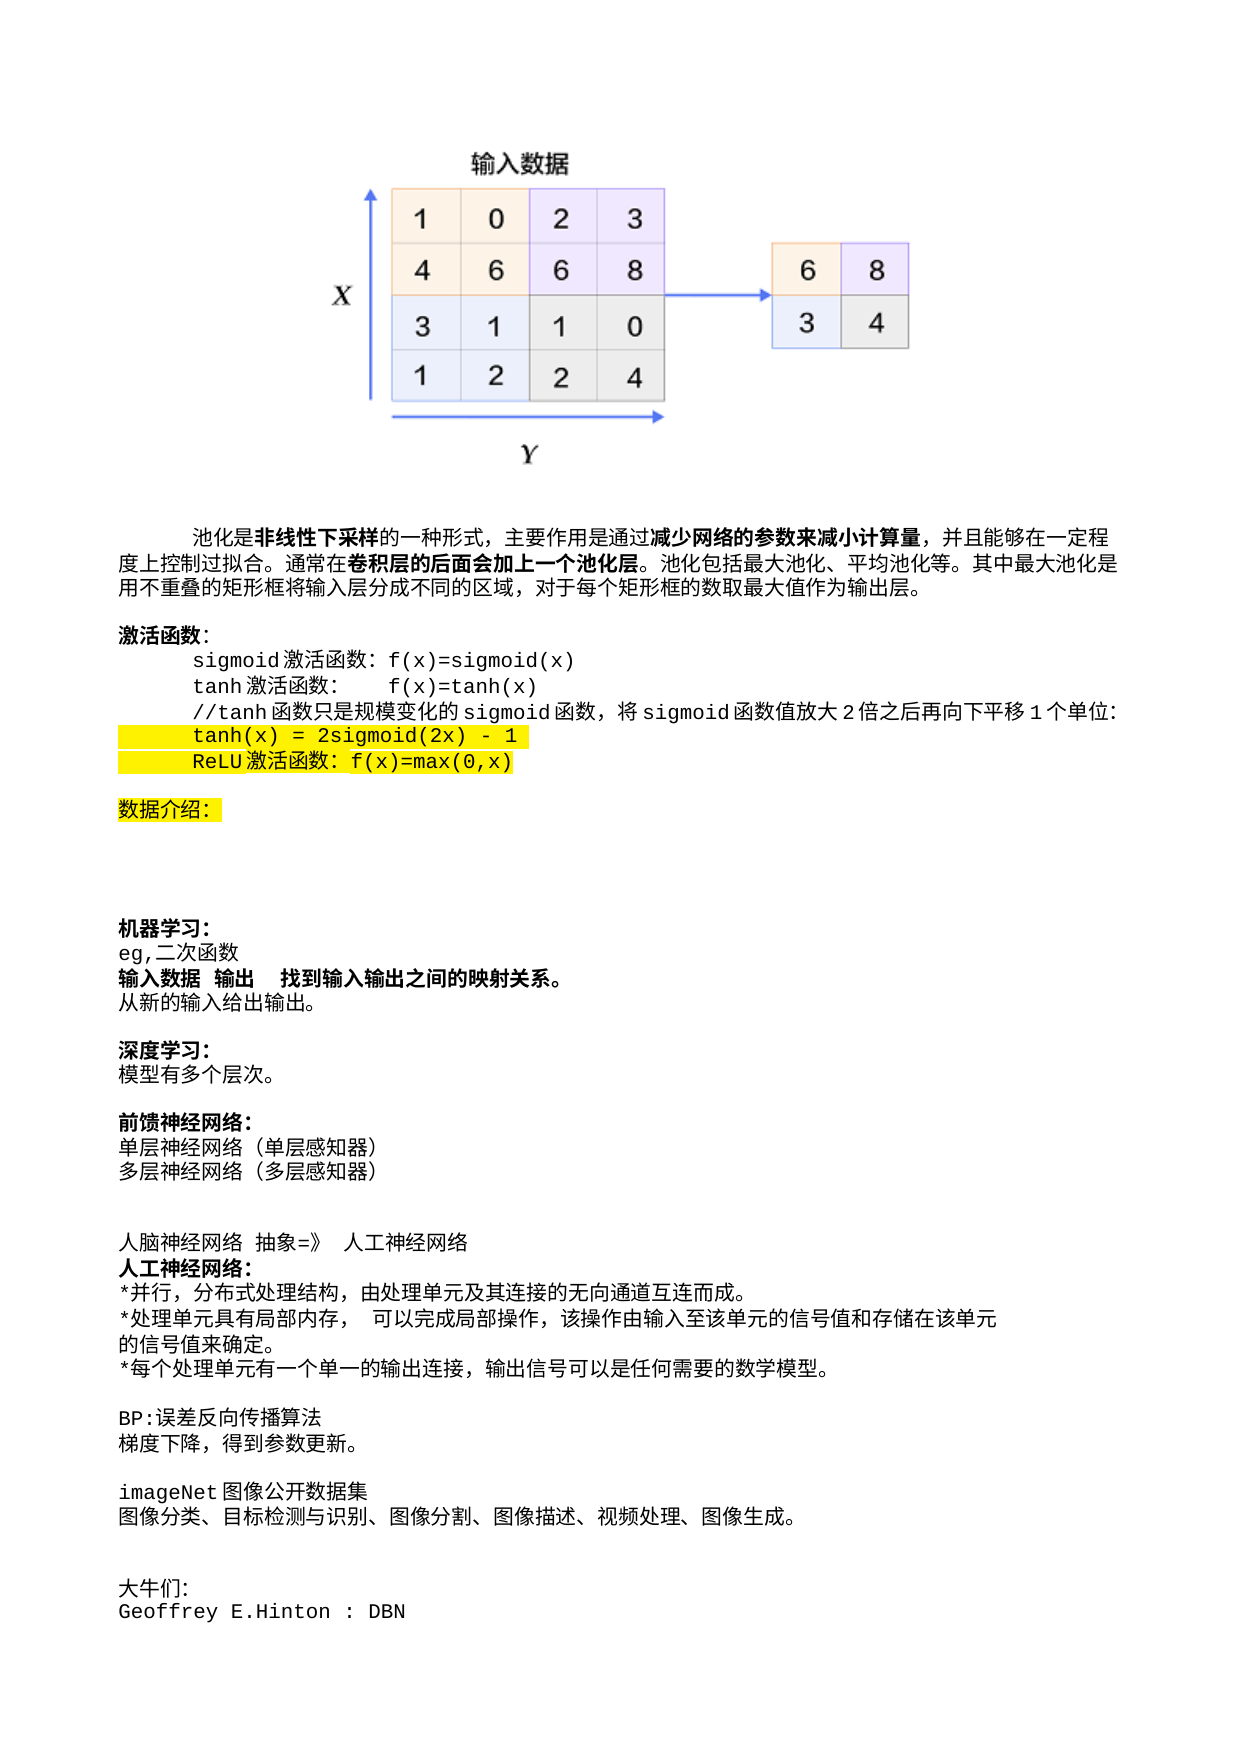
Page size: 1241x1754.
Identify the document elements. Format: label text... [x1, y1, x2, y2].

text *每个处理单元有一个单一的输出连接，输出信号可以是任何需要的数学模型。 [118, 1357, 1122, 1382]
text 单层神经网络（单层感知器） [118, 1136, 1122, 1160]
text tanh激活函数： f(x)=tanh(x) [118, 674, 1122, 700]
text sigmoid激活函数：f(x)=sigmoid(x) [118, 648, 1122, 674]
text 梯度下降，得到参数更新。 [118, 1432, 1122, 1456]
text 人工神经网络： [118, 1257, 1122, 1281]
text 机器学习： [118, 917, 1122, 941]
text 多层神经网络（多层感知器） [118, 1160, 1122, 1184]
text BP:误差反向传播算法 [118, 1406, 1122, 1432]
text 模型有多个层次。 [118, 1063, 1122, 1088]
text 激活函数： [118, 624, 1122, 648]
text 从新的输入给出输出。 [118, 991, 1122, 1016]
text 前馈神经网络： [118, 1111, 1122, 1136]
text Geoffrey E.Hinton : DBN [118, 1601, 1122, 1625]
text 的信号值来确定。 [118, 1333, 1122, 1357]
text eg,二次函数 [118, 941, 1122, 967]
picture [307, 118, 933, 479]
text imageNet图像公开数据集 [118, 1480, 1122, 1505]
text *并行，分布式处理结构，由处理单元及其连接的无向通道互连而成。 [118, 1281, 1122, 1307]
text 大牛们： [118, 1577, 1122, 1601]
text 池化是非线性下采样的一种形式，主要作用是通过减少网络的参数来减小计算量，并且能够在一定程度上控制过拟合。通常在卷积层的后面会加上一个池化层。池化包括最大池化、平均池化等。其中最大池化是用不重叠的矩形框将输入层分成不同的区域，对于每个矩形框的数取最大值作为输出层。 [118, 526, 1122, 601]
text //tanh函数只是规模变化的sigmoid函数，将sigmoid函数值放大2倍之后再向下平移1个单位： [118, 700, 1122, 725]
text 人脑神经网络 抽象=》 人工神经网络 [118, 1231, 1122, 1257]
text 输入数据 输出 找到输入输出之间的映射关系。 [118, 967, 1122, 991]
text tanh(x) = 2sigmoid(2x) - 1 [118, 725, 1122, 749]
text ReLU激活函数：f(x)=max(0,x) [118, 749, 1122, 774]
text 图像分类、目标检测与识别、图像分割、图像描述、视频处理、图像生成。 [118, 1505, 1122, 1529]
text 数据介绍： [118, 798, 1122, 822]
text 深度学习： [118, 1039, 1122, 1063]
text *处理单元具有局部内存， 可以完成局部操作，该操作由输入至该单元的信号值和存储在该单元 [118, 1307, 1122, 1333]
